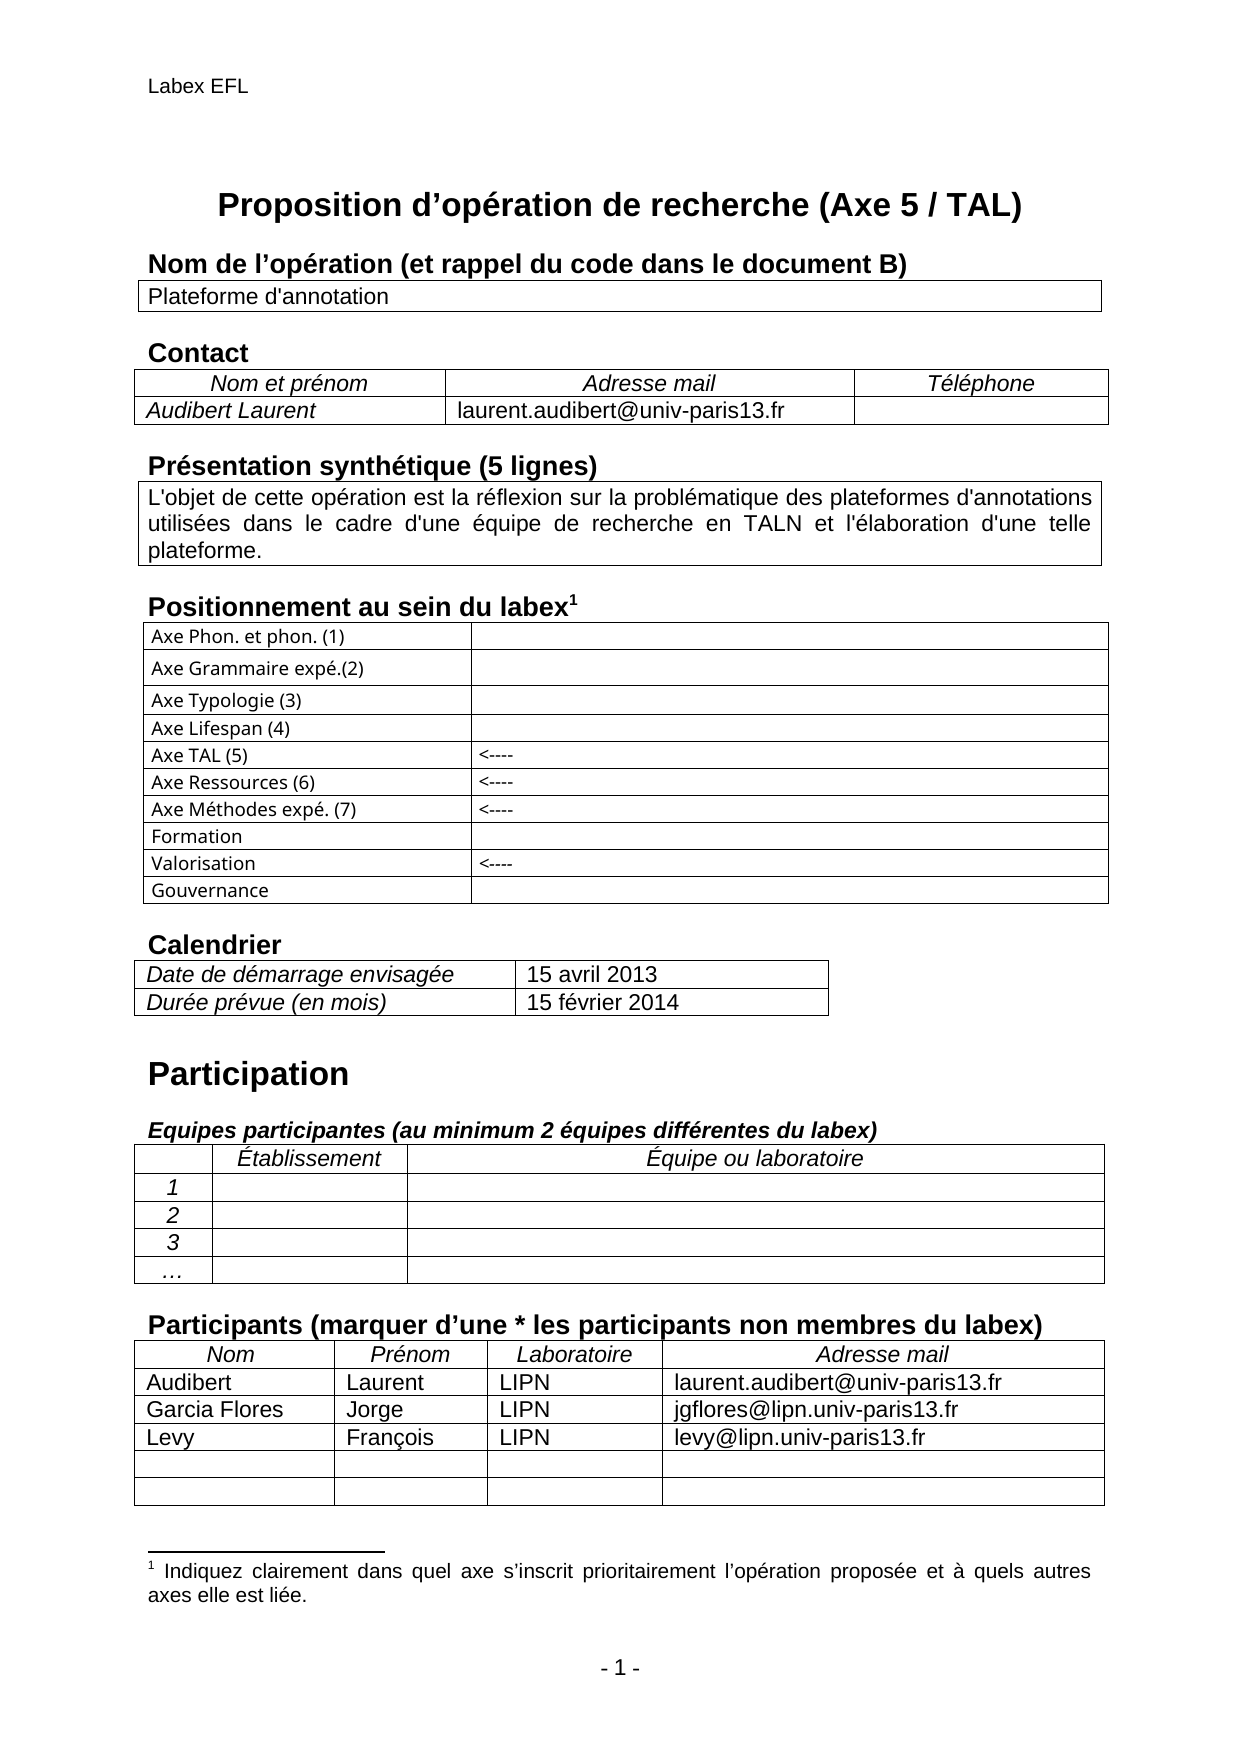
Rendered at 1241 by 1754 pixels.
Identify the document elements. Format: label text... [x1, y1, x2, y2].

table_cell 2 [135, 1202, 212, 1228]
table_cell … [135, 1257, 212, 1283]
table_header Nom [135, 1341, 334, 1368]
table_cell Axe Typologie (3) [144, 686, 471, 713]
table_cell LIPN [488, 1369, 662, 1395]
table_cell [135, 1478, 334, 1504]
table_cell <---- [472, 742, 1108, 768]
table_header Date de démarrage envisagée [135, 961, 515, 988]
table_cell Axe Grammaire expé.(2) [144, 650, 471, 685]
table_cell levy@lipn.univ-paris13.fr [663, 1424, 1104, 1450]
table_cell Axe Ressources (6) [144, 769, 471, 795]
table_header [472, 623, 1108, 649]
table_cell LIPN [488, 1396, 662, 1422]
table_cell Axe TAL (5) [144, 742, 471, 768]
table_cell [488, 1478, 662, 1504]
table_cell jgflores@lipn.univ-paris13.fr [663, 1396, 1104, 1422]
table_cell [335, 1451, 487, 1477]
table_cell 1 [135, 1174, 212, 1201]
table_cell LIPN [488, 1424, 662, 1450]
subtitle Equipes participantes (au minimum 2 équipes différentes du labex) [148, 1117, 1093, 1143]
table_cell Garcia Flores [135, 1396, 334, 1422]
table_cell Axe Lifespan (4) [144, 715, 471, 741]
table_cell Laurent [335, 1369, 487, 1395]
table_cell [408, 1174, 1104, 1201]
table_cell Audibert Laurent [135, 397, 445, 423]
table_cell [855, 397, 1108, 423]
table_cell [472, 823, 1108, 849]
subtitle Contact [148, 337, 1093, 369]
text L'objet de cette opération est la réflexion sur la problématique des plateformes d'annotations utilisées dans le cadre d'une équipe de recherche en TALN et l'élaboration d'une telle plateforme. [139, 482, 1101, 565]
table_cell <---- [472, 850, 1108, 876]
subtitle Proposition d’opération de recherche (Axe 5 / TAL) [148, 185, 1093, 223]
table_cell [663, 1478, 1104, 1504]
subtitle Présentation synthétique (5 lignes) [148, 449, 1093, 481]
table_cell [472, 650, 1108, 685]
table_cell [213, 1257, 407, 1283]
table_cell [408, 1257, 1104, 1283]
table_header Prénom [335, 1341, 487, 1368]
text Indiquez clairement dans quel axe s’inscrit prioritairement l’opération proposée et à quels autres axes elle est liée. [148, 1558, 1093, 1606]
table_header Téléphone [855, 370, 1108, 396]
subtitle Participation [148, 1054, 1093, 1092]
text Plateforme d'annotation [139, 281, 1101, 311]
table_cell Valorisation [144, 850, 471, 876]
table_cell [135, 1451, 334, 1477]
table_cell Durée prévue (en mois) [135, 989, 515, 1015]
table_cell 3 [135, 1229, 212, 1256]
table_cell [472, 877, 1108, 903]
table_cell [213, 1174, 407, 1201]
table_cell [472, 715, 1108, 741]
table_cell Gouvernance [144, 877, 471, 903]
table_cell [335, 1478, 487, 1504]
subtitle Calendrier [148, 929, 1093, 960]
table_cell Audibert [135, 1369, 334, 1395]
table_header Nom et prénom [135, 370, 445, 396]
table_cell François [335, 1424, 487, 1450]
table_cell [472, 686, 1108, 713]
table_cell Levy [135, 1424, 334, 1450]
table_header Équipe ou laboratoire [408, 1145, 1104, 1173]
table_header Adresse mail [446, 370, 854, 396]
subtitle Positionnement au sein du labex [148, 591, 1093, 622]
table_header [135, 1145, 212, 1173]
table_cell [488, 1451, 662, 1477]
table_cell <---- [472, 796, 1108, 822]
table_cell [408, 1202, 1104, 1228]
table_cell [213, 1202, 407, 1228]
table_header Établissement [213, 1145, 407, 1173]
table_cell 15 février 2014 [516, 989, 828, 1015]
table_cell Formation [144, 823, 471, 849]
subtitle Nom de l’opération (et rappel du code dans le document B) [148, 248, 1093, 280]
subtitle Participants (marquer d’une * les participants non membres du labex) [148, 1309, 1093, 1340]
table_cell <---- [472, 769, 1108, 795]
table_cell [213, 1229, 407, 1256]
table_cell Jorge [335, 1396, 487, 1422]
table_cell laurent.audibert@univ-paris13.fr [446, 397, 854, 423]
table_header Axe Phon. et phon. (1) [144, 623, 471, 649]
table_cell [408, 1229, 1104, 1256]
table_cell laurent.audibert@univ-paris13.fr [663, 1369, 1104, 1395]
table_cell Axe Méthodes expé. (7) [144, 796, 471, 822]
table_header Adresse mail [663, 1341, 1104, 1368]
table_header 15 avril 2013 [516, 961, 828, 988]
table_header Laboratoire [488, 1341, 662, 1368]
table_cell [663, 1451, 1104, 1477]
